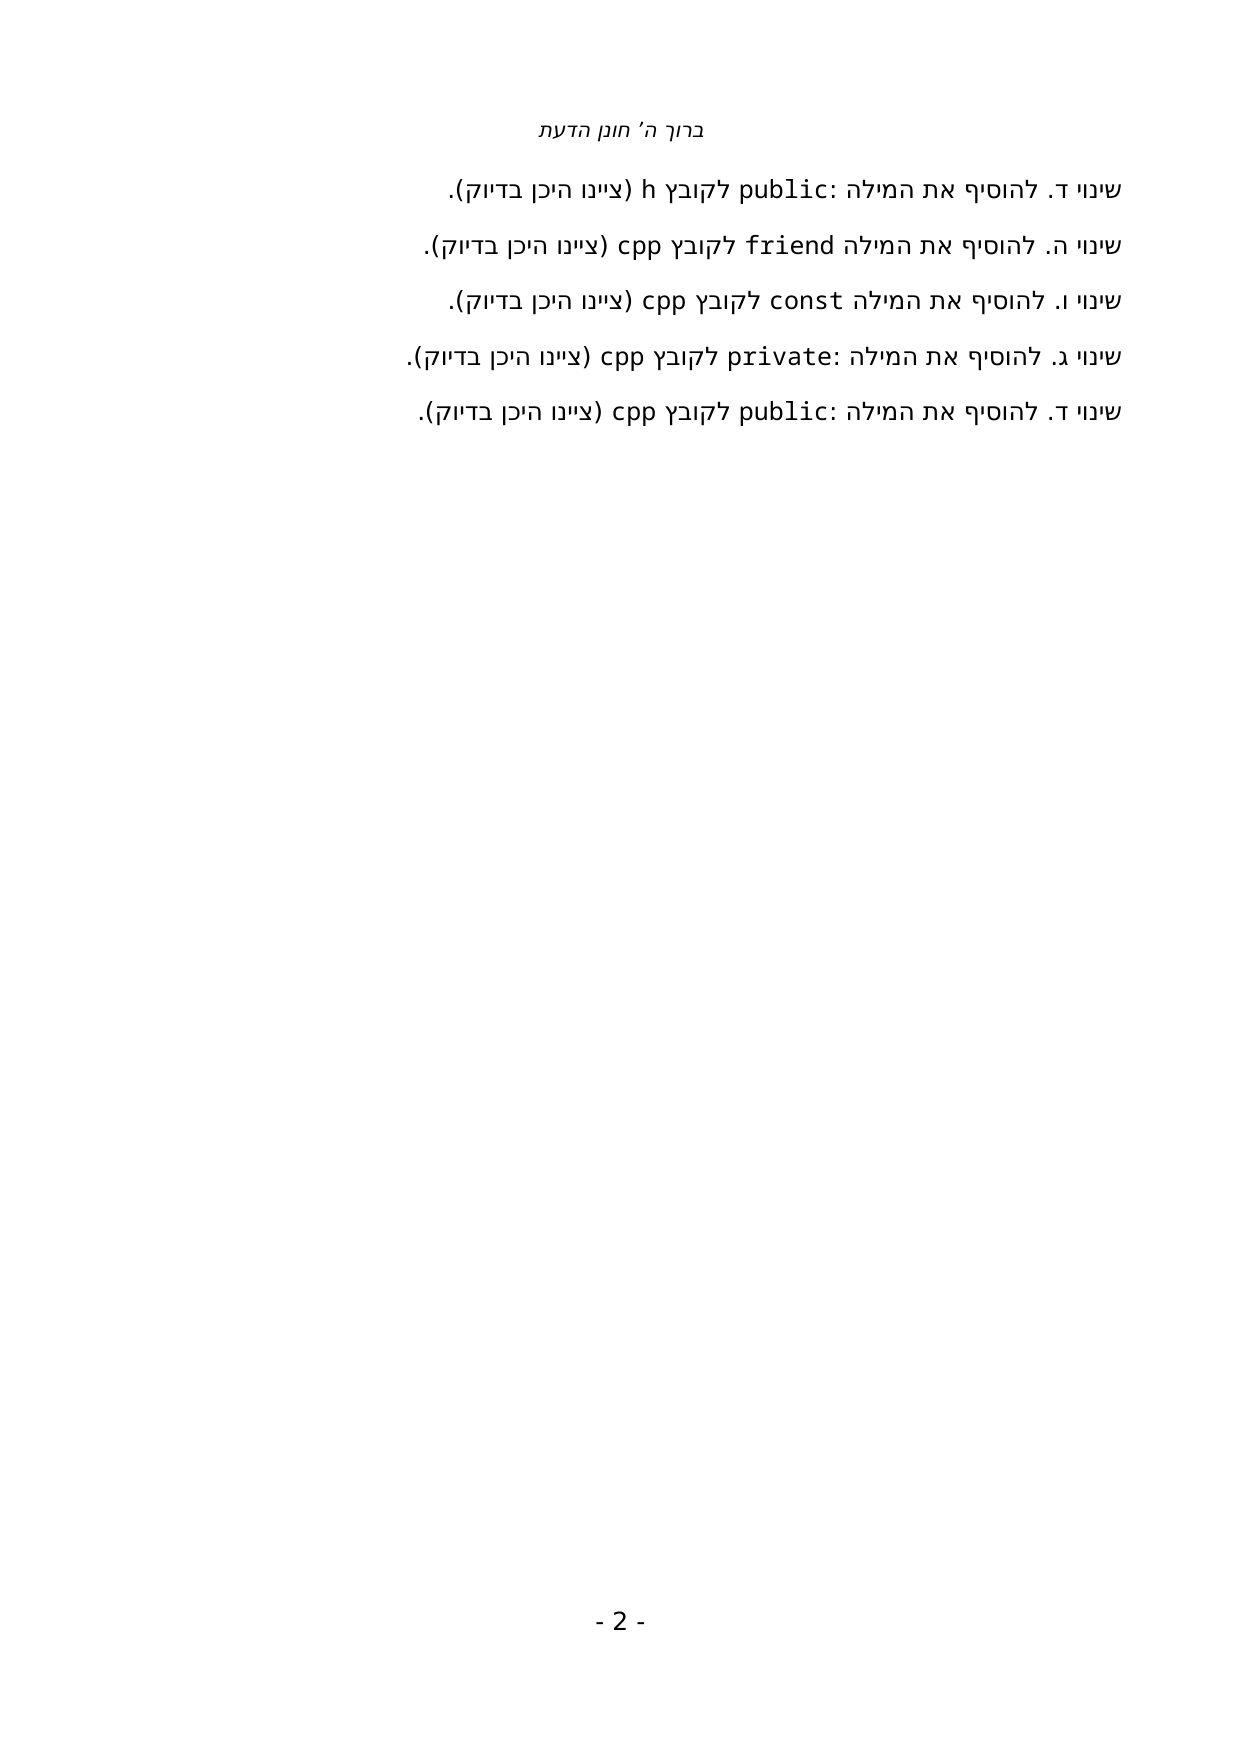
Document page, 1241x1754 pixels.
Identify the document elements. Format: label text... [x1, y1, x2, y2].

text שינוי ו. להוסיף את המילה const לקובץ cpp (ציינו היכן בדיוק). [118, 283, 1122, 317]
text שינוי ד. להוסיף את המילה :public לקובץ h (ציינו היכן בדיוק). [118, 172, 1122, 206]
text שינוי ה. להוסיף את המילה friend לקובץ cpp (ציינו היכן בדיוק). [118, 227, 1122, 261]
text שינוי ד. להוסיף את המילה :public לקובץ cpp (ציינו היכן בדיוק). [118, 393, 1122, 428]
text שינוי ג. להוסיף את המילה :private לקובץ cpp (ציינו היכן בדיוק). [118, 338, 1122, 372]
